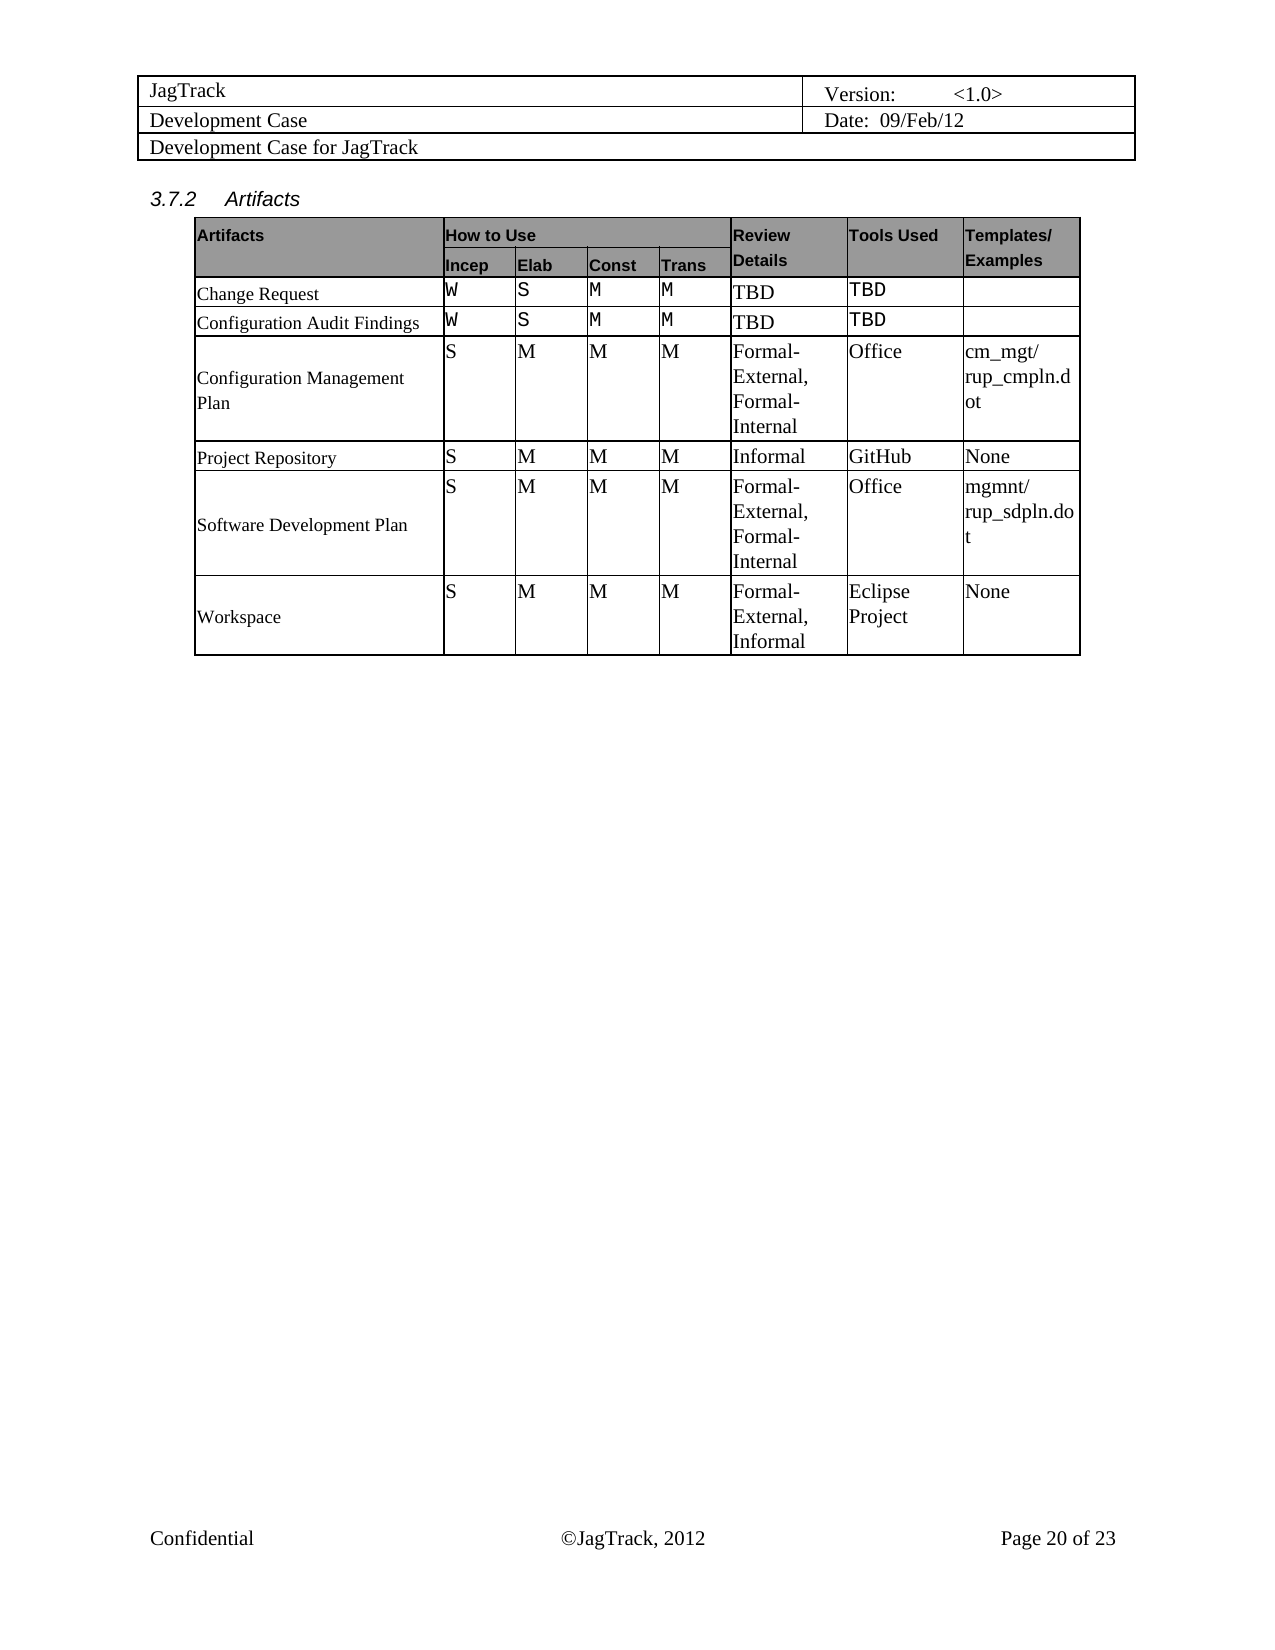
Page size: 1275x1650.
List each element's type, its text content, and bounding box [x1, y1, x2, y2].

table_cell M [588, 471, 659, 574]
table_cell M [588, 278, 659, 306]
table_cell TBD [732, 307, 847, 335]
table_cell Formal-External, Informal [732, 576, 847, 654]
table_cell TBD [848, 307, 963, 335]
table_cell M [660, 576, 730, 654]
table_cell Formal-External, Formal-Internal [732, 337, 847, 440]
table_cell Project Repository [196, 442, 443, 470]
table_cell M [660, 278, 730, 306]
table_cell M [516, 337, 587, 440]
table_cell Software Development Plan [196, 471, 443, 574]
table_cell M [516, 442, 587, 470]
table_cell M [660, 471, 730, 574]
table_cell None [964, 576, 1079, 654]
table_cell S [445, 442, 515, 470]
table_cell cm_mgt/rup_cmpln.dot [964, 337, 1079, 440]
table_cell Informal [732, 442, 847, 470]
table_cell M [516, 471, 587, 574]
table_cell Configuration Management Plan [196, 337, 443, 440]
table_header Tools Used [848, 218, 963, 276]
table_cell W [445, 307, 515, 335]
table_cell W [445, 278, 515, 306]
table_cell Change Request [196, 278, 443, 306]
table_cell S [516, 278, 587, 306]
table_cell None [964, 442, 1079, 470]
table_cell Eclipse Project [848, 576, 963, 654]
table_cell Office [848, 337, 963, 440]
table_cell Trans [660, 248, 730, 276]
table_cell TBD [848, 278, 963, 306]
table_cell [964, 307, 1079, 335]
table_cell GitHub [848, 442, 963, 470]
table_cell Configuration Audit Findings [196, 307, 443, 335]
subtitle Artifacts [150, 185, 1125, 210]
table_cell Office [848, 471, 963, 574]
table_header Templates/ Examples [964, 218, 1079, 276]
table_cell Elab [516, 248, 587, 276]
table_header Artifacts [196, 218, 443, 276]
table_cell M [588, 576, 659, 654]
table_cell M [588, 337, 659, 440]
table_cell Incep [445, 248, 515, 276]
table_cell S [445, 576, 515, 654]
table_cell S [445, 337, 515, 440]
table_cell [964, 278, 1079, 306]
table_cell M [660, 307, 730, 335]
table_cell M [516, 576, 587, 654]
table_cell M [588, 442, 659, 470]
table_header Review Details [732, 218, 847, 276]
table_cell Formal-External, Formal-Internal [732, 471, 847, 574]
table_cell M [660, 337, 730, 440]
table_cell S [516, 307, 587, 335]
table_cell Const [588, 248, 659, 276]
table_cell TBD [732, 278, 847, 306]
table_cell S [445, 471, 515, 574]
table_cell M [588, 307, 659, 335]
table_cell M [660, 442, 730, 470]
table_header How to Use [445, 218, 730, 246]
table_cell Workspace [196, 576, 443, 654]
table_cell mgmnt/rup_sdpln.dot [964, 471, 1079, 574]
